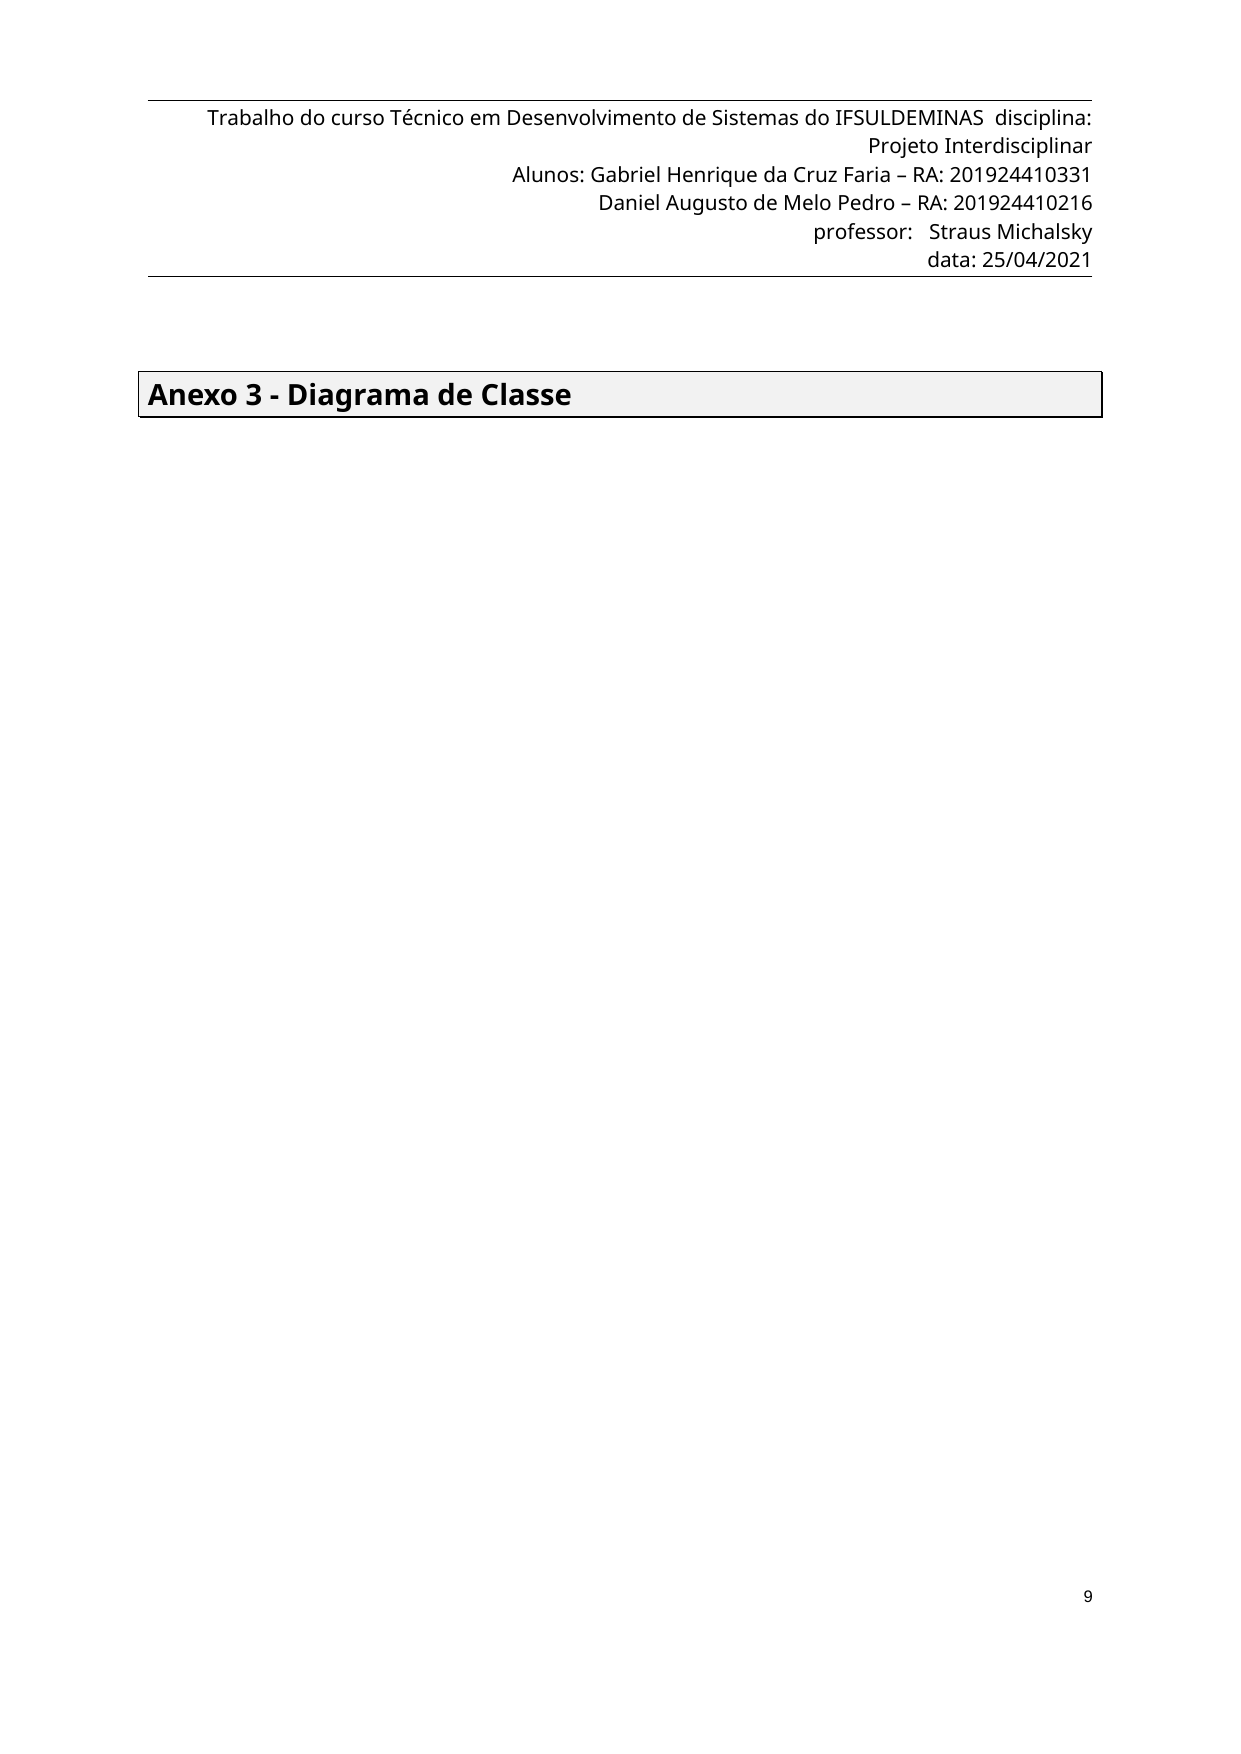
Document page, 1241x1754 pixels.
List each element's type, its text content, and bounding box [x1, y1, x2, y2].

subtitle Anexo 3 - Diagrama de Classe [139, 372, 1101, 416]
